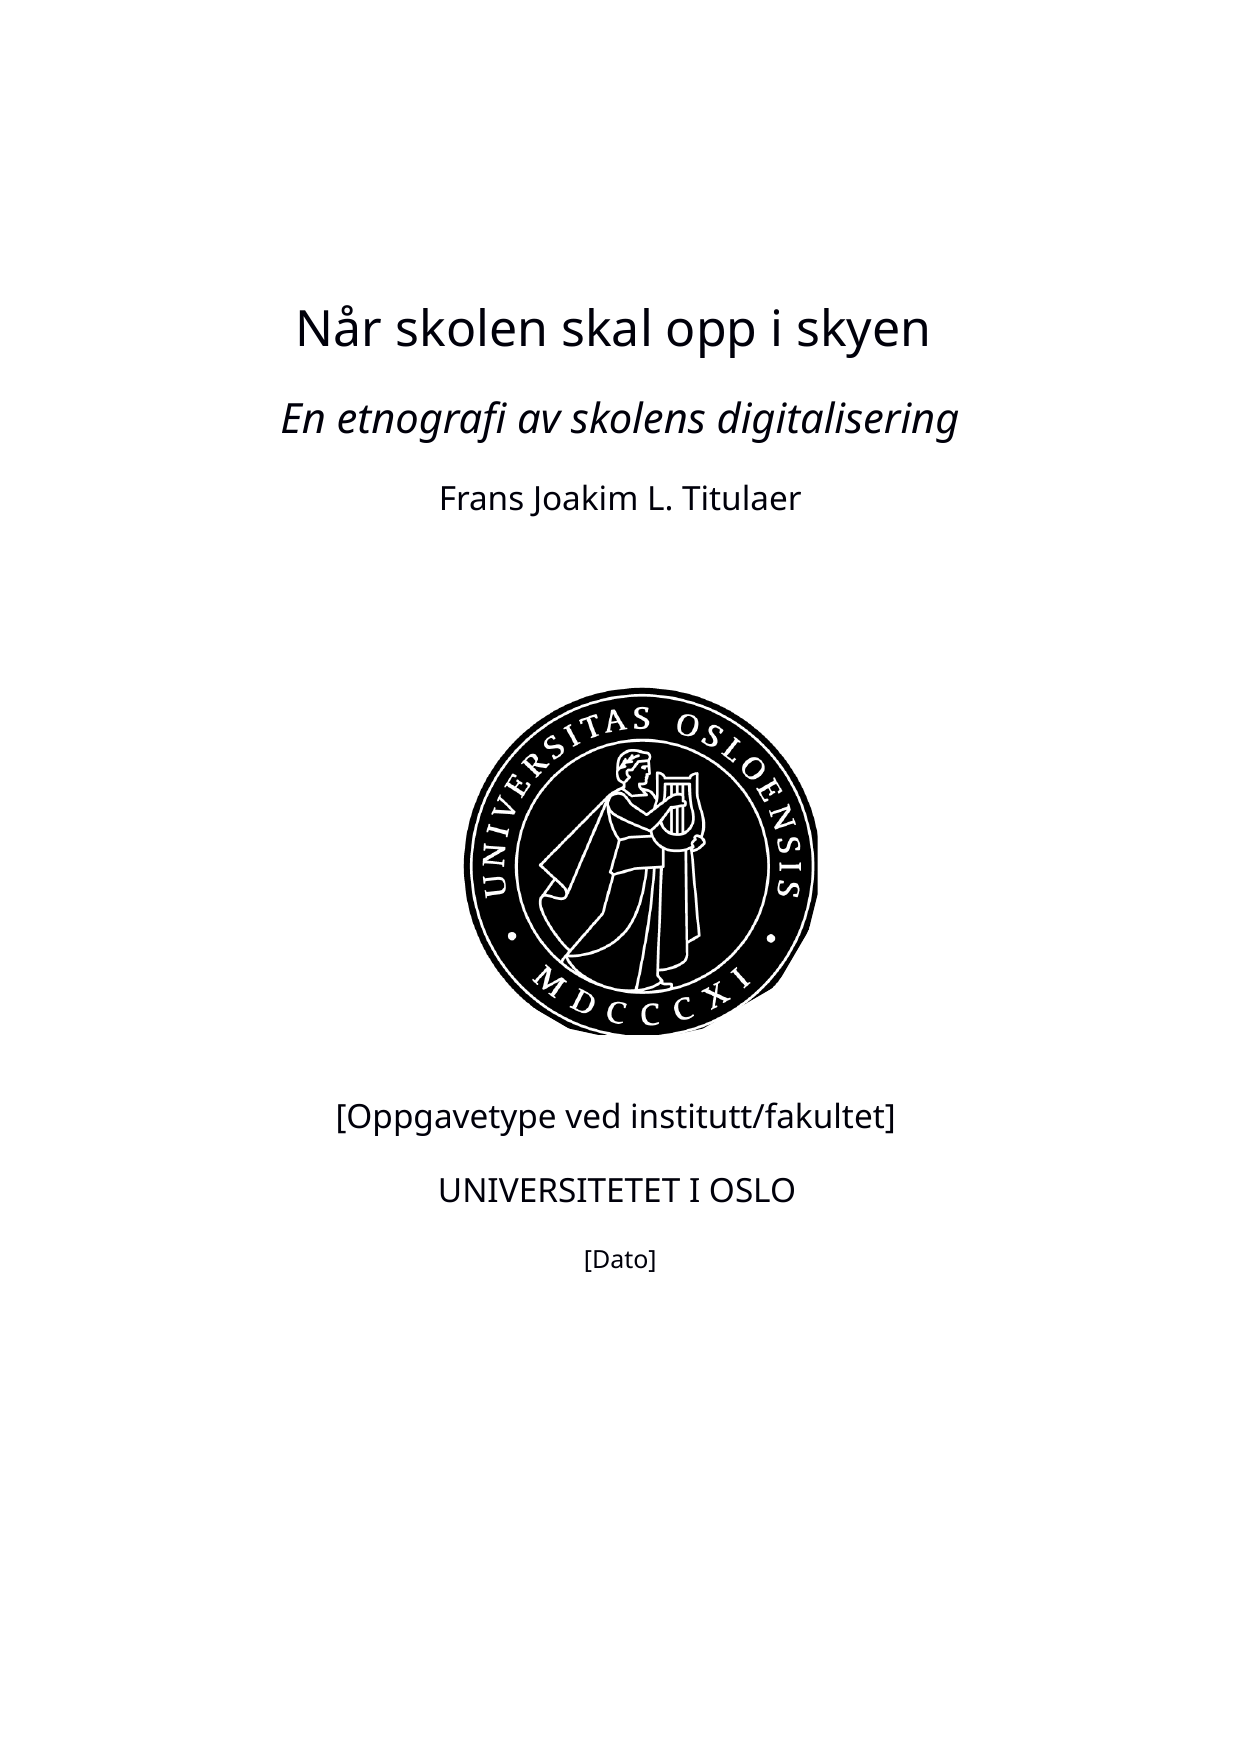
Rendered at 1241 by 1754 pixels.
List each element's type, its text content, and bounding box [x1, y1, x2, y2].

text [Dato] [207, 1241, 1033, 1276]
text Når skolen skal opp i skyen [207, 292, 1033, 389]
text UNIVERSITETET I OSLO [207, 1167, 1033, 1241]
text [Oppgavetype ved institutt/fakultet] [207, 1093, 1033, 1167]
text Frans Joakim L. Titulaer [207, 475, 1033, 520]
text En etnografi av skolens digitalisering [207, 389, 1033, 475]
